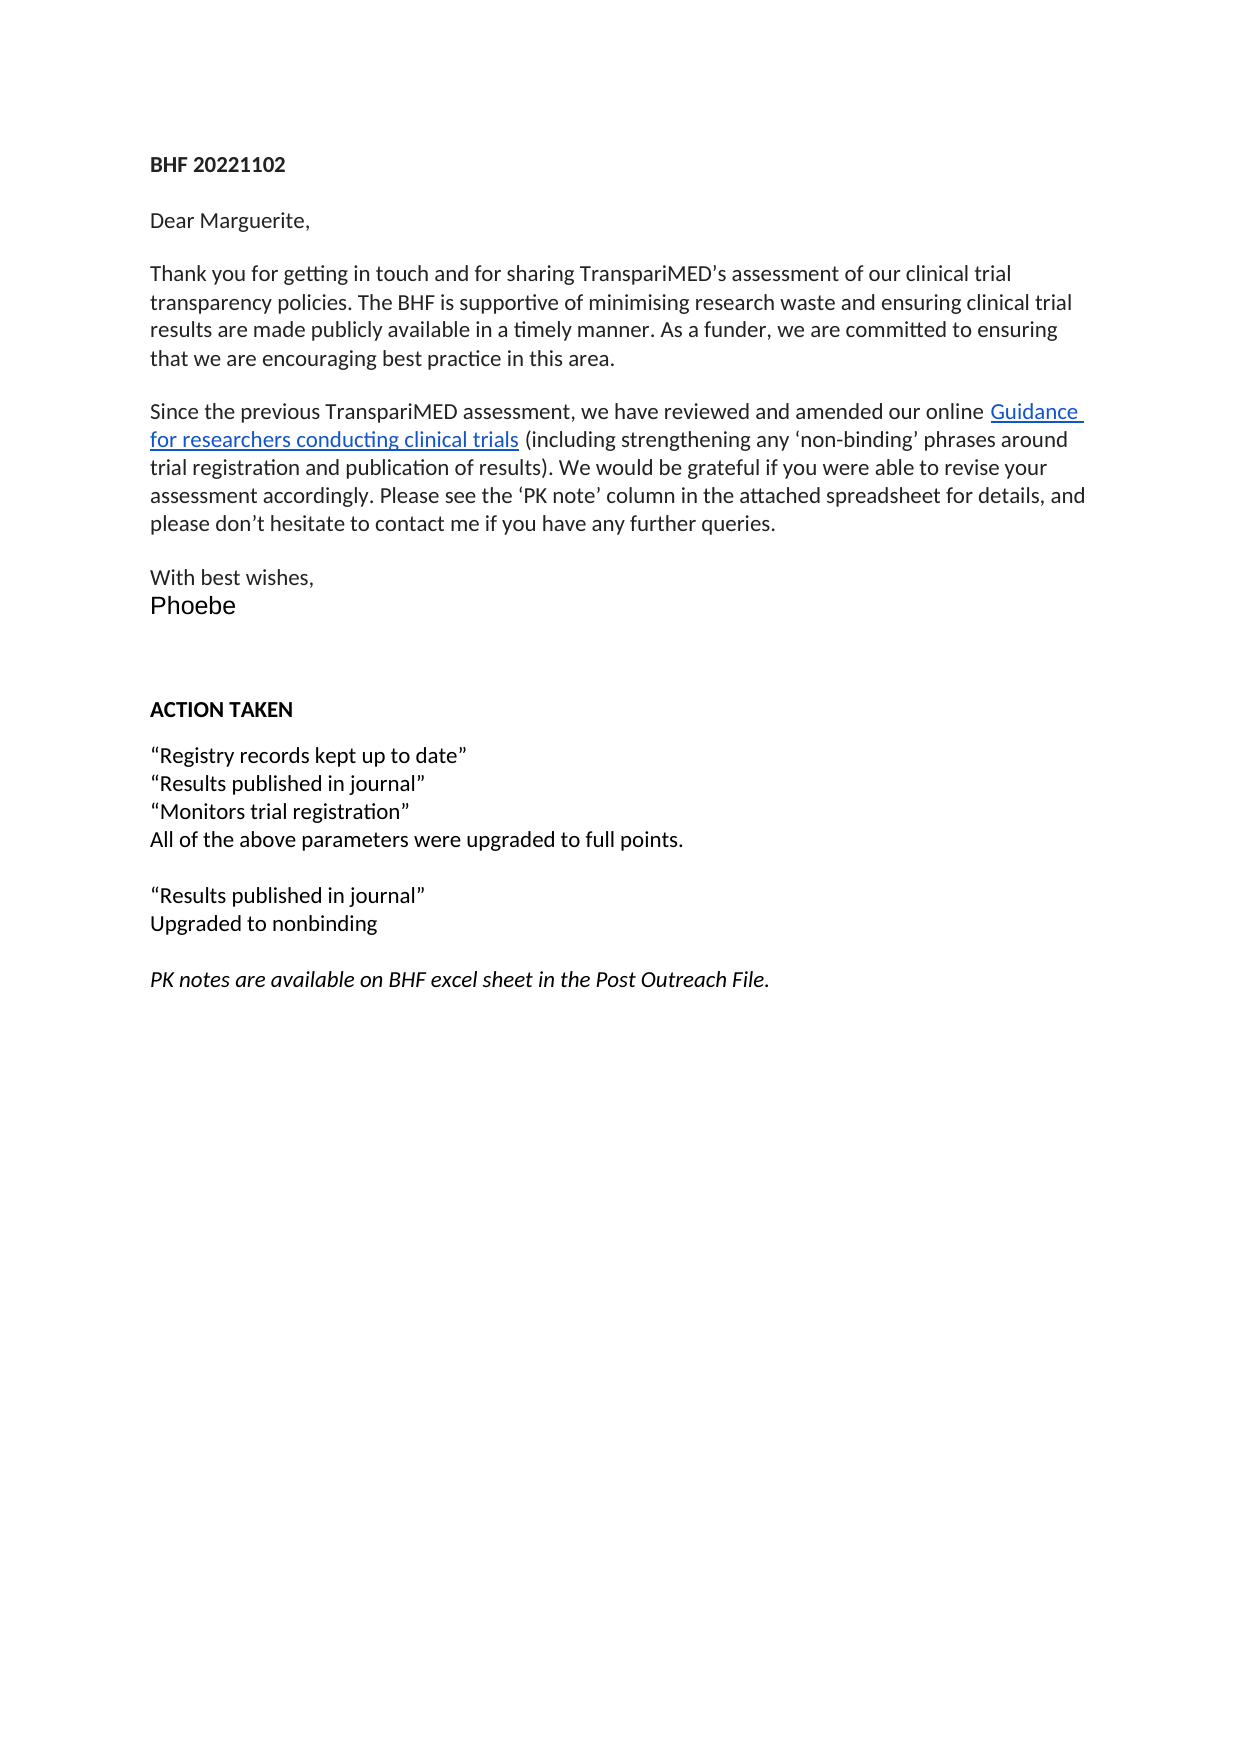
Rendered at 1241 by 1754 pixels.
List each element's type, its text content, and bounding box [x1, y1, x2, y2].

text Thank you for getting in touch and for sharing TranspariMED’s assessment of our clinical trial transparency policies. The BHF is supportive of minimising research waste and ensuring clinical trial results are made publicly available in a timely manner. As a funder, we are committed to ensuring that we are encouraging best practice in this area. [150, 259, 1090, 372]
text “Registry records kept up to date” [150, 741, 1090, 769]
text “Results published in journal” [150, 769, 1090, 797]
text All of the above parameters were upgraded to full points. [150, 825, 1090, 853]
text Dear Marguerite, [150, 206, 1090, 234]
text BHF 20221102 [150, 150, 1090, 178]
text Phoebe [150, 591, 1090, 619]
text ACTION TAKEN [150, 695, 1090, 723]
text “Monitors trial registration” [150, 797, 1090, 825]
text Upgraded to nonbinding [150, 909, 1090, 937]
text Since the previous TranspariMED assessment, we have reviewed and amended our online Guidance for researchers conducting clinical trials (including strengthening any ‘non-binding’ phrases around trial registration and publication of results). We would be grateful if you were able to revise your assessment accordingly. Please see the ‘PK note’ column in the attached spreadsheet for details, and please don’t hesitate to contact me if you have any further queries. [150, 397, 1090, 537]
text “Results published in journal” [150, 881, 1090, 909]
text PK notes are available on BHF excel sheet in the Post Outreach File. [150, 965, 1090, 993]
text With best wishes, [150, 563, 1090, 591]
